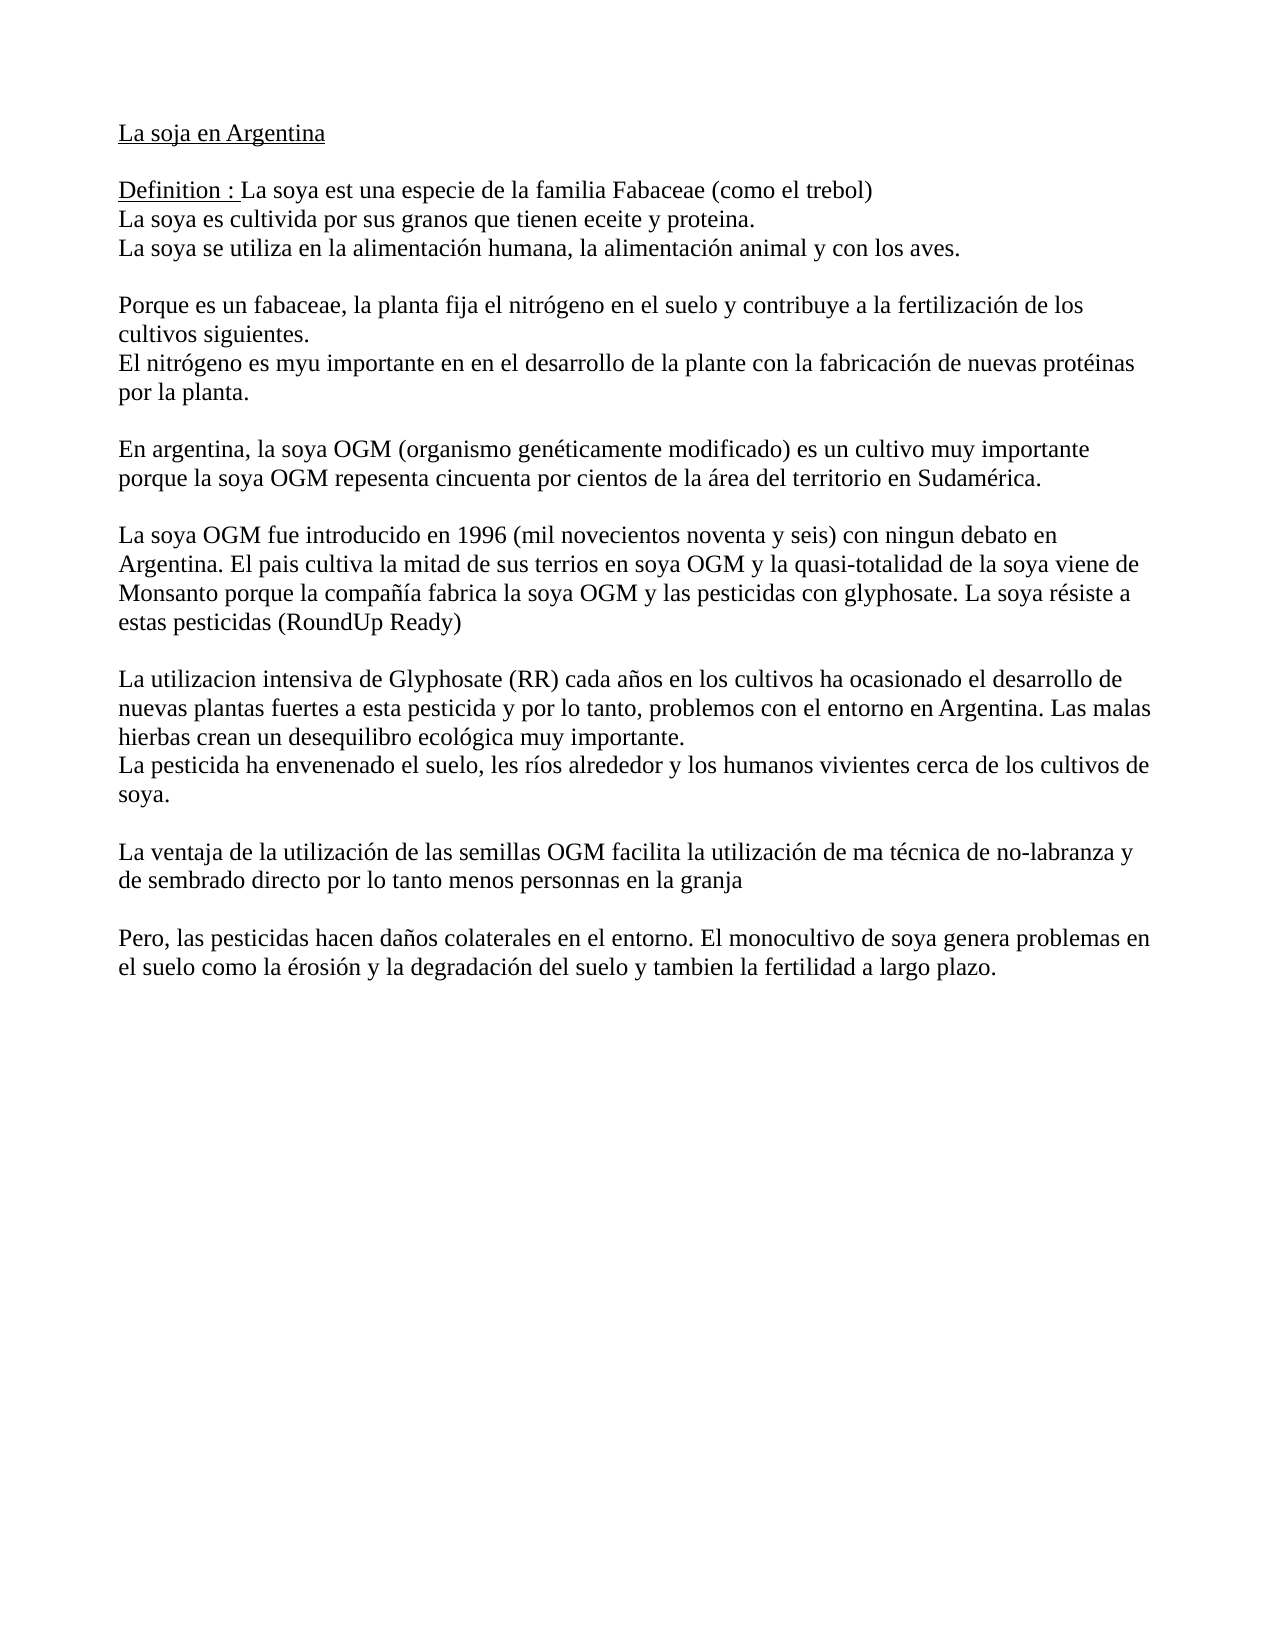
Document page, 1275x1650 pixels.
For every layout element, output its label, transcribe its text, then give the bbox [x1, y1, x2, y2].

text Definition : La soya est una especie de la familia Fabaceae (como el trebol) [118, 176, 1157, 204]
text La soya OGM fue introducido en 1996 (mil novecientos noventa y seis) con ningun debato en Argentina. El pais cultiva la mitad de sus terrios en soya OGM y la quasi-totalidad de la soya viene de Monsanto porque la compañía fabrica la soya OGM y las pesticidas con glyphosate. La soya résiste a estas pesticidas (RoundUp Ready) [118, 521, 1157, 636]
text La pesticida ha envenenado el suelo, les ríos alrededor y los humanos vivientes cerca de los cultivos de soya. [118, 751, 1157, 808]
text El nitrógeno es myu importante en en el desarrollo de la plante con la fabricación de nuevas protéinas por la planta. [118, 348, 1157, 406]
text Porque es un fabaceae, la planta fija el nitrógeno en el suelo y contribuye a la fertilización de los cultivos siguientes. [118, 291, 1157, 348]
text La ventaja de la utilización de las semillas OGM facilita la utilización de ma técnica de no-labranza y de sembrado directo por lo tanto menos personnas en la granja [118, 837, 1157, 894]
text En argentina, la soya OGM (organismo genéticamente modificado) es un cultivo muy importante porque la soya OGM repesenta cincuenta por cientos de la área del territorio en Sudamérica. [118, 434, 1157, 492]
text Pero, las pesticidas hacen daños colaterales en el entorno. El monocultivo de soya genera problemas en el suelo como la érosión y la degradación del suelo y tambien la fertilidad a largo plazo. [118, 923, 1157, 981]
text La soja en Argentina [118, 118, 1157, 147]
text La soya se utiliza en la alimentación humana, la alimentación animal y con los aves. [118, 233, 1157, 262]
text La soya es cultivida por sus granos que tienen eceite y proteina. [118, 204, 1157, 233]
text La utilizacion intensiva de Glyphosate (RR) cada años en los cultivos ha ocasionado el desarrollo de nuevas plantas fuertes a esta pesticida y por lo tanto, problemos con el entorno en Argentina. Las malas hierbas crean un desequilibro ecológica muy importante. [118, 664, 1157, 751]
